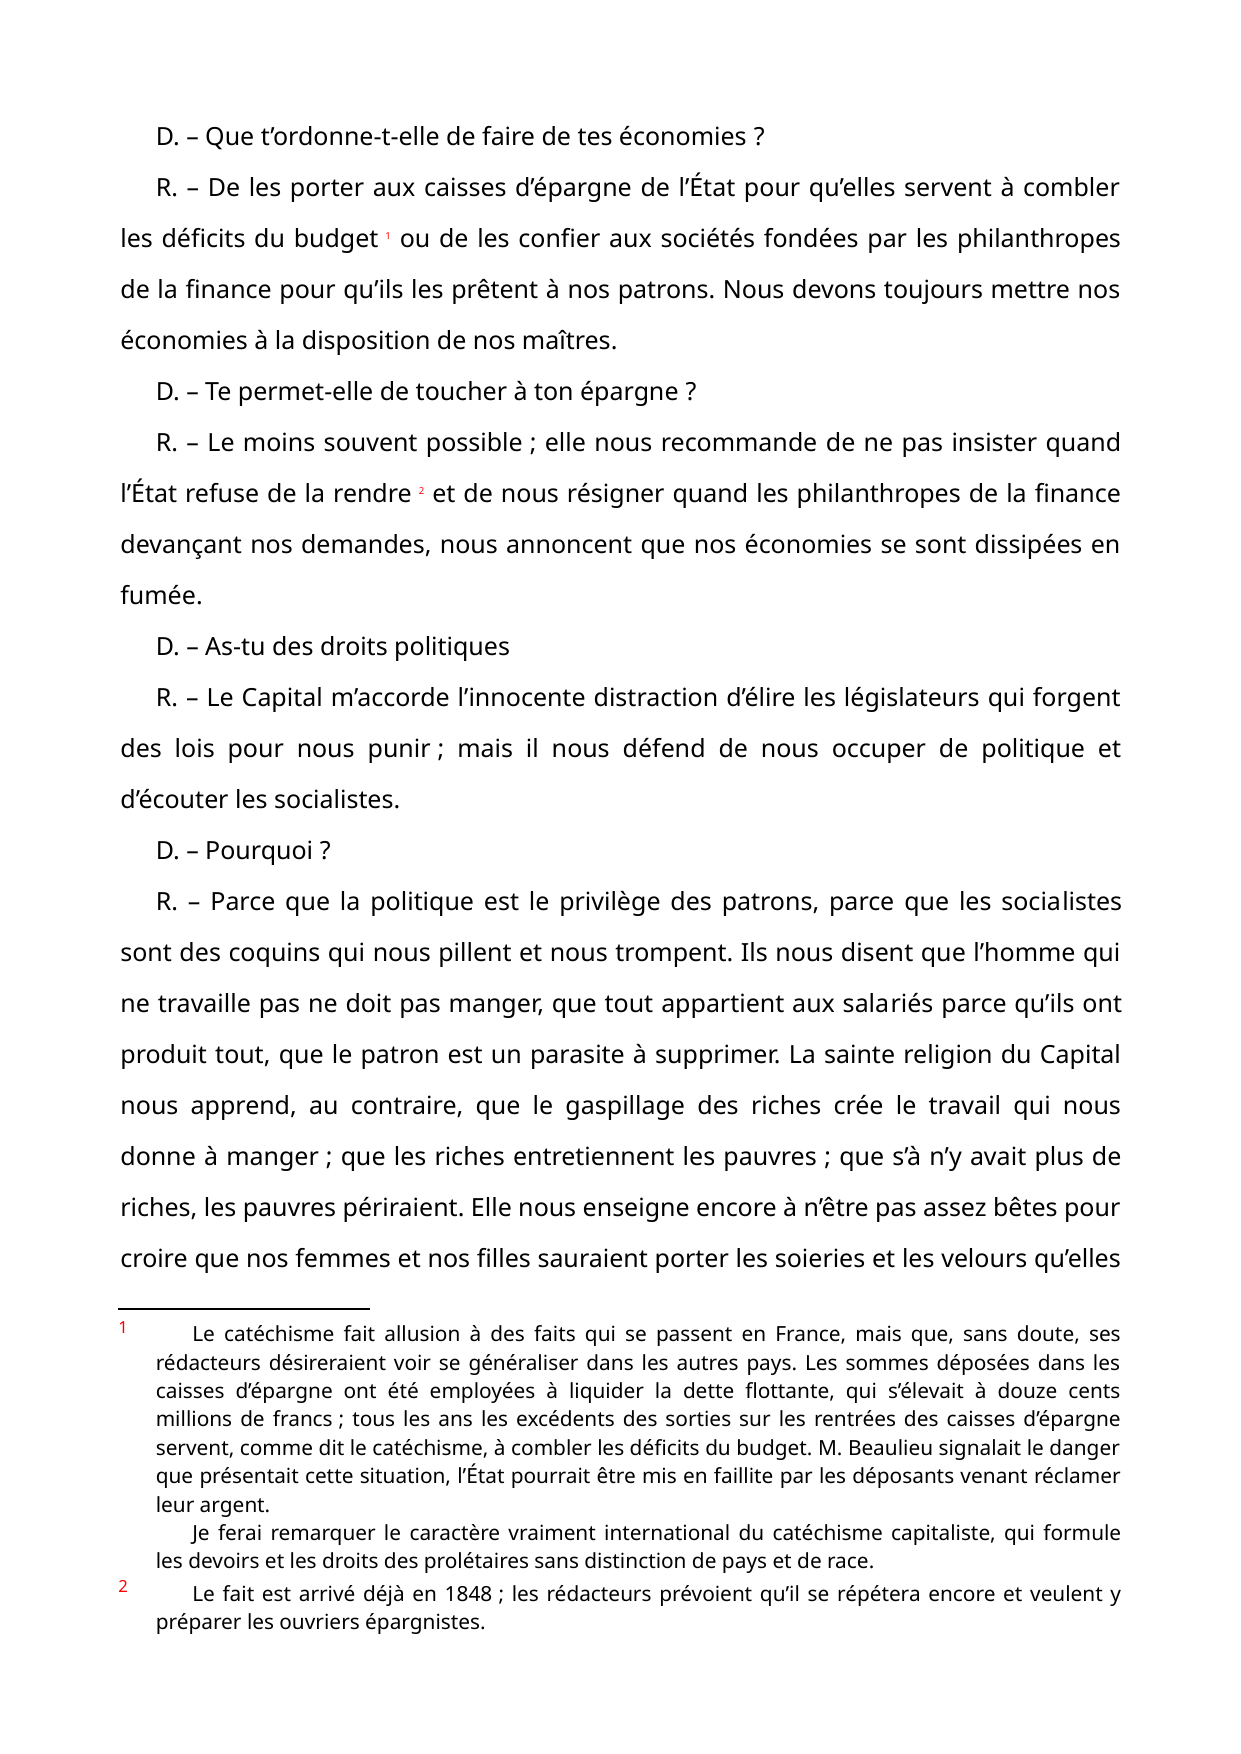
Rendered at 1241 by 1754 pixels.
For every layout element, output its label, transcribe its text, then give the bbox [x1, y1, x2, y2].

text D. – As-tu des droits politiques [120, 628, 1122, 663]
text D. – Te permet-elle de toucher à ton épargne ? [120, 373, 1122, 407]
text R. – Le moins souvent possible ; elle nous recommande de ne pas insister quand l’État refuse de la rendre et de nous résigner quand les philanthropes de la finance devançant nos demandes, nous annoncent que nos économies se sont dissipées en fumée. [120, 424, 1122, 612]
text R. – De les porter aux caisses d’épargne de l’État pour qu’elles servent à combler les déficits du budget ou de les confier aux sociétés fondées par les philanthropes de la finance pour qu’ils les prêtent à nos patrons. Nous devons toujours mettre nos économies à la disposition de nos maîtres. [120, 169, 1122, 356]
text R. – Parce que la politique est le privilège des patrons, parce que les socia­listes sont des coquins qui nous pillent et nous trompent. Ils nous disent que l’homme qui ne travaille pas ne doit pas manger, que tout appartient aux sala­riés parce qu’ils ont produit tout, que le patron est un parasite à supprimer. La sainte religion du Capital nous apprend, au contraire, que le gaspillage des riches crée le travail qui nous donne à manger ; que les riches entretiennent les pauvres ; que s’à n’y avait plus de riches, les pauvres périraient. Elle nous enseigne encore à n’être pas assez bêtes pour croire que nos femmes et nos filles sauraient porter les soieries et les velours qu’elles [120, 884, 1122, 1275]
text D. – Que t’ordonne-t-elle de faire de tes économies ? [120, 118, 1122, 152]
text Le fait est arrivé déjà en 1848 ; les rédacteurs prévoient qu’il se répétera encore et veulent y préparer les ouvriers épargnistes. [118, 1575, 1122, 1636]
text Le catéchisme fait allusion à des faits qui se passent en France, mais que, sans doute, ses rédacteurs désireraient voir se généraliser dans les autres pays. Les sommes déposées dans les caisses d’épargne ont été employées à liquider la dette flottante, qui s’élevait à douze cents millions de francs ; tous les ans les excédents des sorties sur les rentrées des caisses d’épargne servent, comme dit le catéchisme, à combler les déficits du budget. M. Beaulieu signalait le danger que présentait cette situation, l’État pourrait être mis en faillite par les déposants venant réclamer leur argent. [118, 1315, 1122, 1518]
text Je ferai remarquer le caractère vraiment international du catéchisme capitaliste, qui formule les devoirs et les droits des prolétaires sans distinction de pays et de race. [118, 1518, 1122, 1575]
text D. – Pourquoi ? [120, 833, 1122, 867]
text R. – Le Capital m’accorde l’innocente distraction d’élire les législateurs qui forgent des lois pour nous punir ; mais il nous défend de nous occuper de politique et d’écouter les socialistes. [120, 679, 1122, 816]
